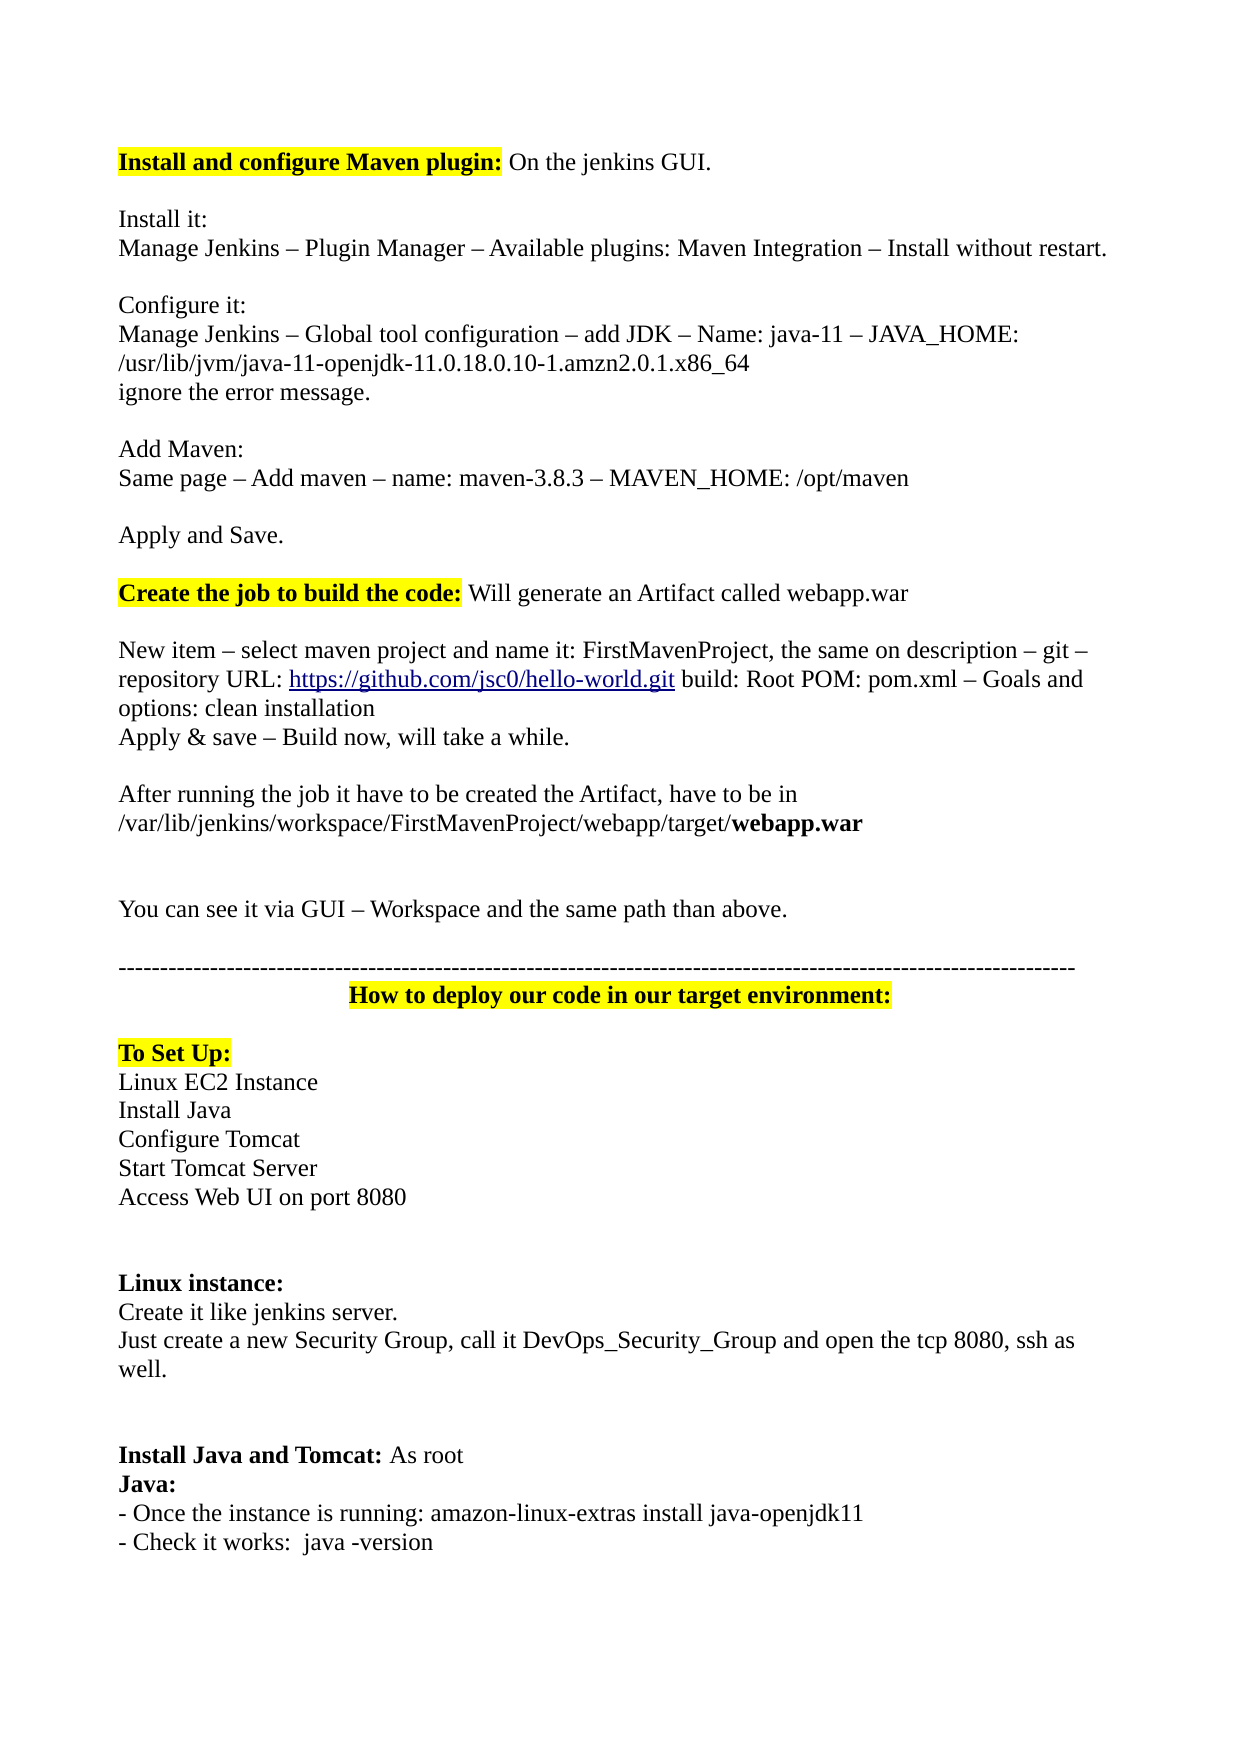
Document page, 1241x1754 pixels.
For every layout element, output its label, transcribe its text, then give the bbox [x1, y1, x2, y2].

text Add Maven: [118, 434, 1122, 463]
text Configure Tomcat [118, 1124, 1122, 1153]
text ------------------------------------------------------------------------------------------------------------------- [118, 952, 1122, 981]
text Java: [118, 1469, 1122, 1498]
text Linux EC2 Instance [118, 1067, 1122, 1096]
text After running the job it have to be created the Artifact, have to be in /var/lib/jenkins/workspace/FirstMavenProject/webapp/target/webapp.war [118, 779, 1122, 837]
text Install Java [118, 1096, 1122, 1124]
text Access Web UI on port 8080 [118, 1182, 1122, 1211]
text Apply and Save. [118, 521, 1122, 549]
text Install and configure Maven plugin: On the jenkins GUI. [118, 147, 1122, 176]
text Manage Jenkins – Global tool configuration – add JDK – Name: java-11 – JAVA_HOME: /usr/lib/jvm/java-11-openjdk-11.0.18.0.10-1.amzn2.0.1.x86_64 [118, 319, 1122, 377]
text - Check it works: java -version [118, 1527, 1122, 1556]
text To Set Up: [118, 1038, 1122, 1067]
text Create the job to build the code: Will generate an Artifact called webapp.war [118, 578, 1122, 607]
text Just create a new Security Group, call it DevOps_Security_Group and open the tcp 8080, ssh as well. [118, 1326, 1122, 1383]
text Apply & save – Build now, will take a while. [118, 722, 1122, 751]
text Start Tomcat Server [118, 1153, 1122, 1182]
text Linux instance: [118, 1268, 1122, 1297]
text ignore the error message. [118, 377, 1122, 406]
text Install it: [118, 204, 1122, 233]
text Create it like jenkins server. [118, 1297, 1122, 1326]
text Manage Jenkins – Plugin Manager – Available plugins: Maven Integration – Install without restart. [118, 233, 1122, 262]
text Configure it: [118, 291, 1122, 319]
text Same page – Add maven – name: maven-3.8.3 – MAVEN_HOME: /opt/maven [118, 463, 1122, 492]
text How to deploy our code in our target environment: [118, 981, 1122, 1009]
text Install Java and Tomcat: As root [118, 1441, 1122, 1469]
text New item – select maven project and name it: FirstMavenProject, the same on description – git – repository URL: https://github.com/jsc0/hello-world.git build: Root POM: pom.xml – Goals and options: clean installation [118, 636, 1122, 722]
text You can see it via GUI – Workspace and the same path than above. [118, 894, 1122, 923]
text - Once the instance is running: amazon-linux-extras install java-openjdk11 [118, 1498, 1122, 1527]
